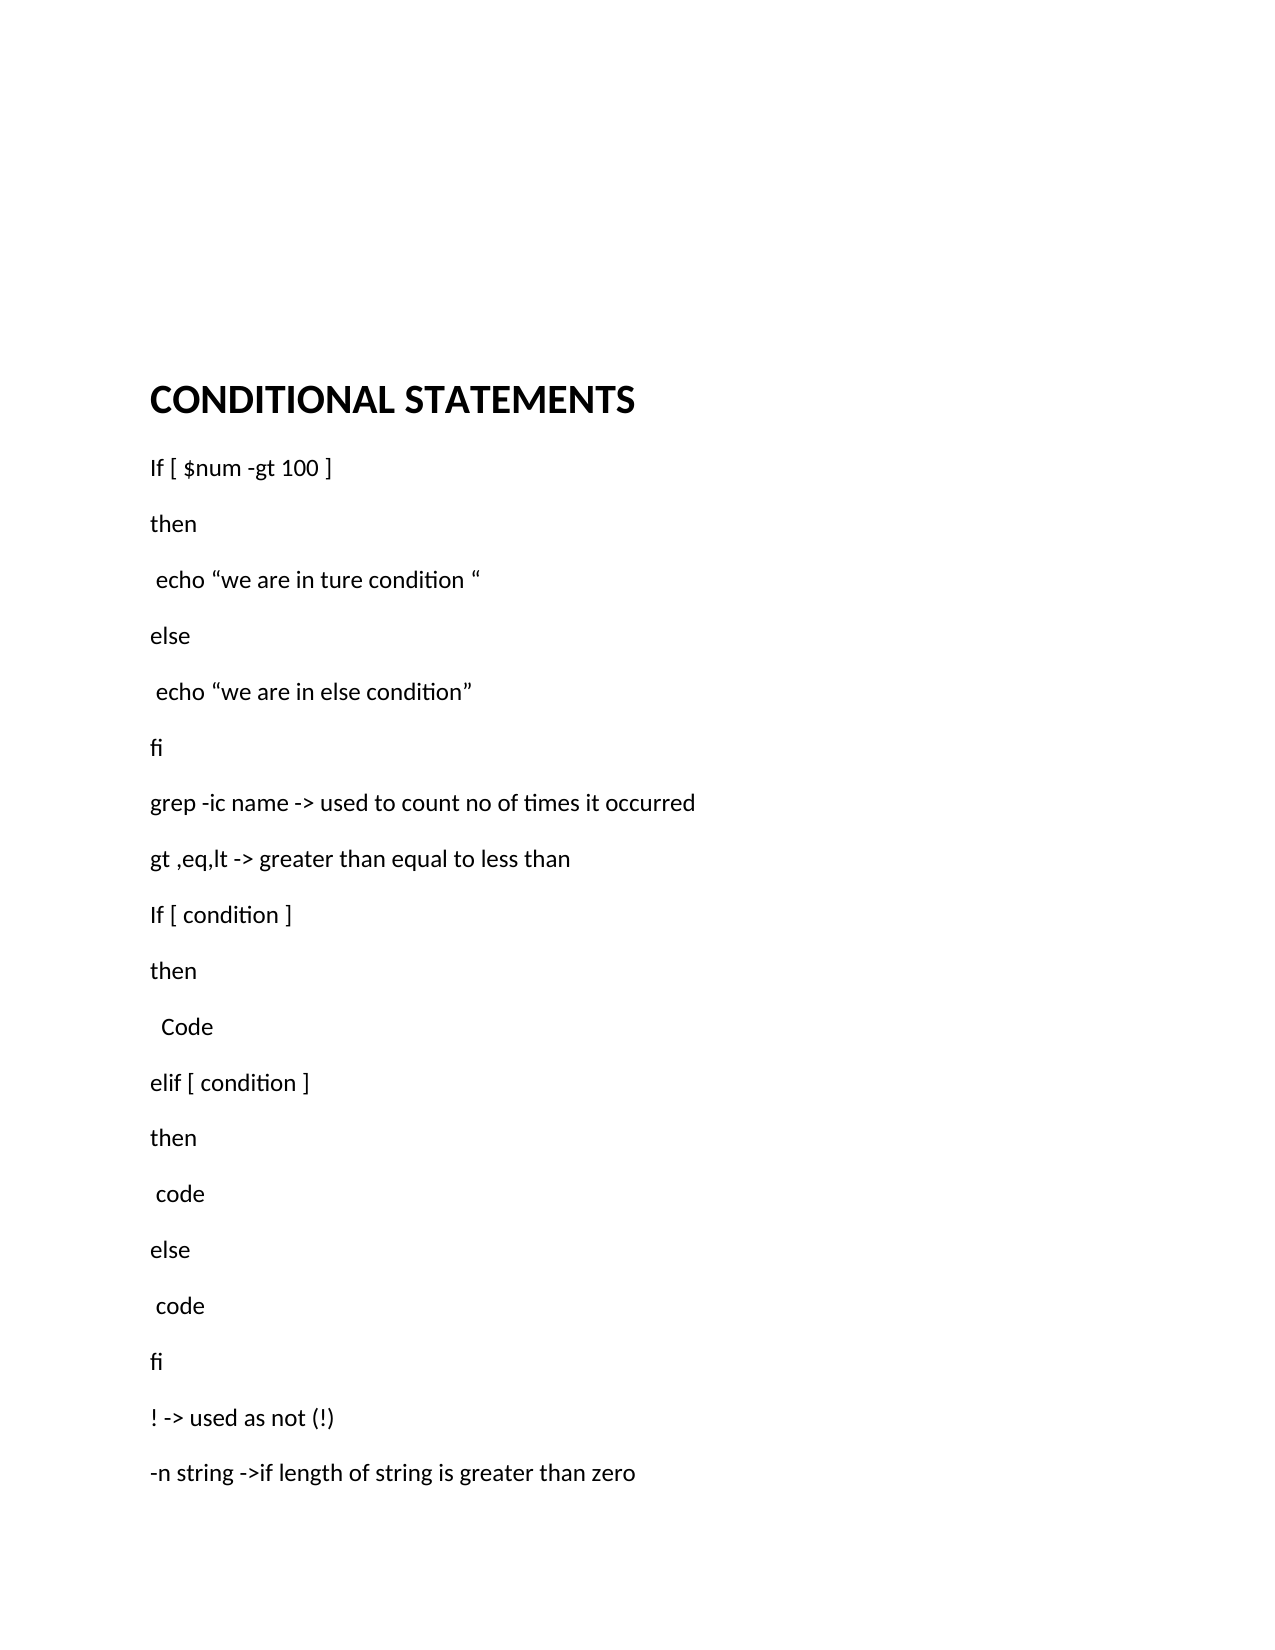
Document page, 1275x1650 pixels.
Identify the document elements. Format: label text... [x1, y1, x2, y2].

text If [ $num -gt 100 ] [150, 453, 1125, 483]
text fi [150, 732, 1125, 762]
text echo “we are in ture condition “ [150, 564, 1125, 595]
text If [ condition ] [150, 899, 1125, 930]
text else [150, 620, 1125, 651]
text CONDITIONAL STATEMENTS [150, 373, 1125, 424]
text echo “we are in else condition” [150, 676, 1125, 706]
text else [150, 1234, 1125, 1265]
text gt ,eq,lt -> greater than equal to less than [150, 843, 1125, 874]
text then [150, 955, 1125, 986]
text ! -> used as not (!) [150, 1402, 1125, 1432]
text code [150, 1290, 1125, 1321]
text then [150, 1123, 1125, 1153]
text grep -ic name -> used to count no of times it occurred [150, 788, 1125, 818]
text -n string ->if length of string is greater than zero [150, 1458, 1125, 1488]
text then [150, 508, 1125, 539]
text Code [150, 1011, 1125, 1041]
text fi [150, 1346, 1125, 1376]
text code [150, 1178, 1125, 1209]
text elif [ condition ] [150, 1067, 1125, 1097]
